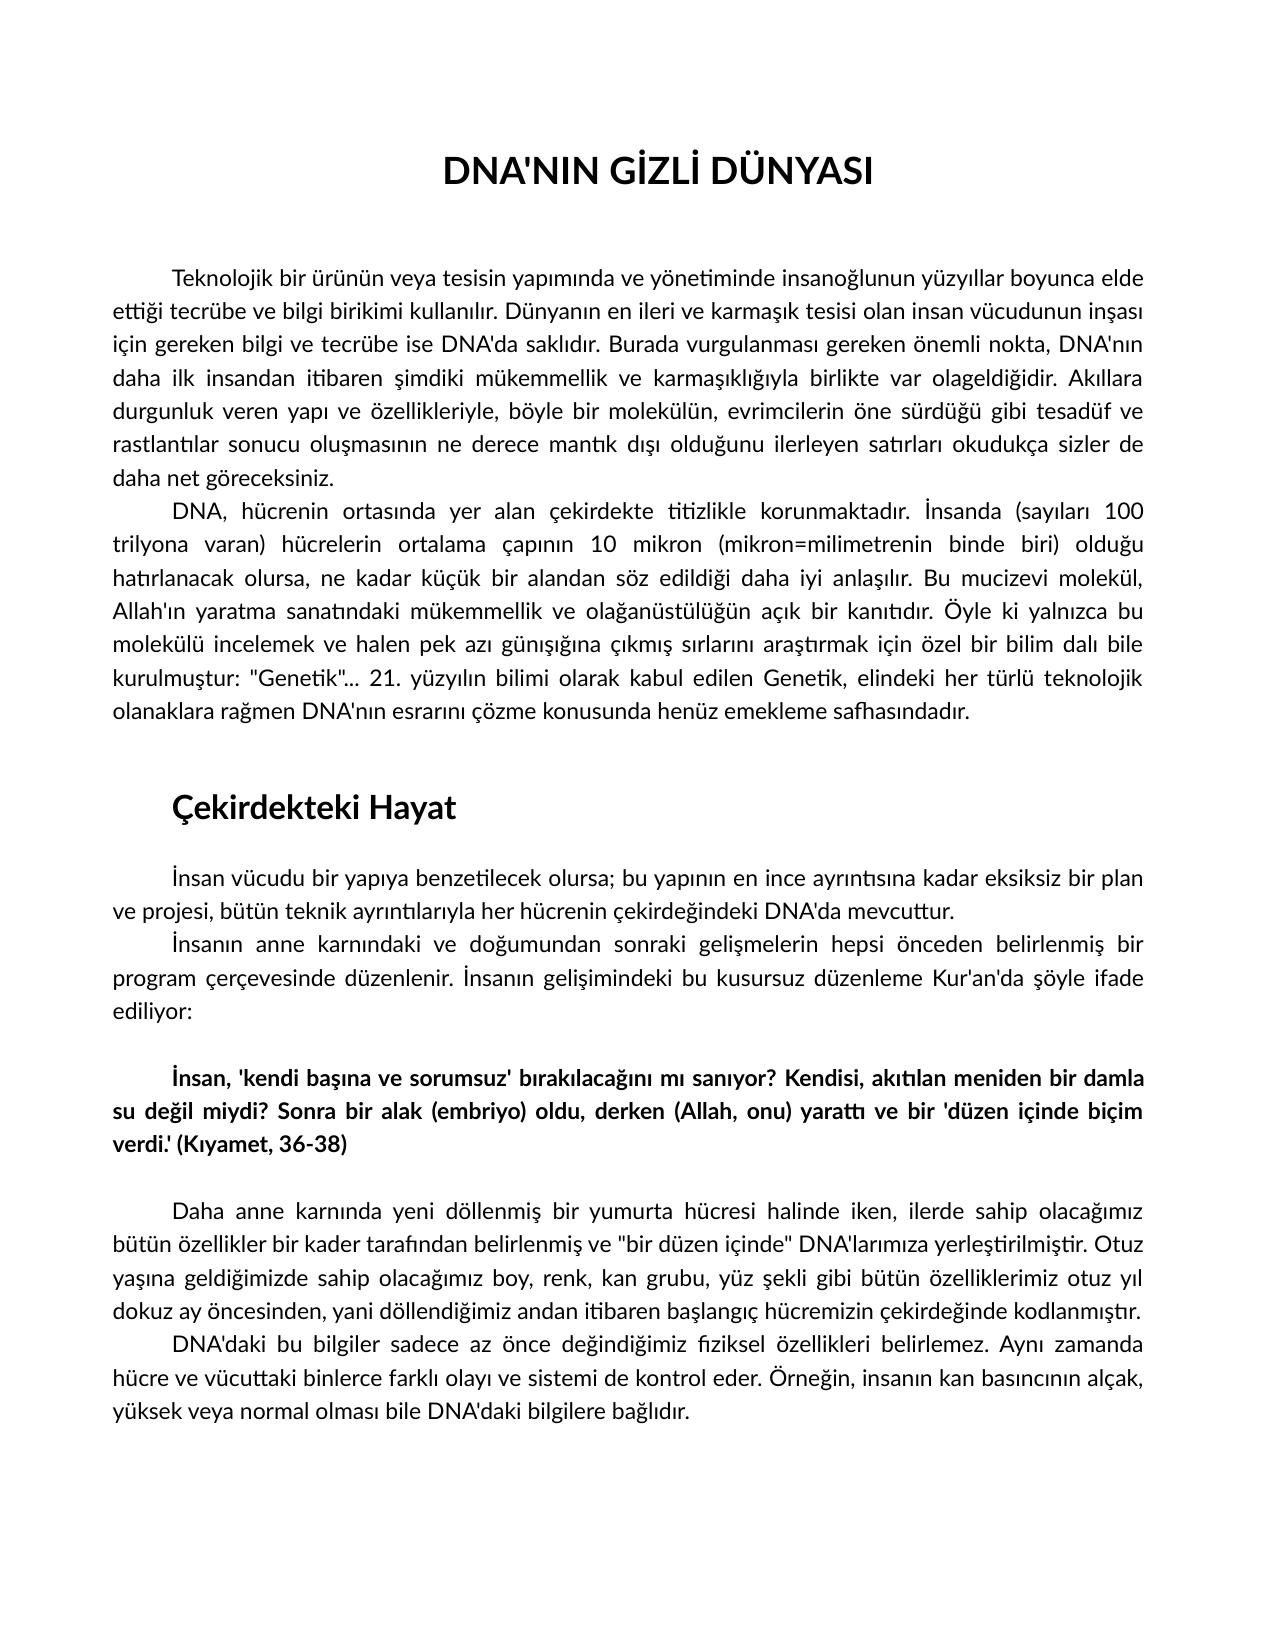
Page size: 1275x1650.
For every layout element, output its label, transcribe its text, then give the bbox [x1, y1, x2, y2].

text DNA'daki bu bilgiler sadece az önce değindiğimiz fiziksel özellikleri belirlemez. Aynı zamanda hücre ve vücuttaki binlerce farklı olayı ve sistemi de kontrol eder. Örneğin, insanın kan basıncının alçak, yüksek veya normal olması bile DNA'daki bilgilere bağlıdır. [112, 1326, 1145, 1426]
subtitle Çekirdekteki Hayat [112, 793, 1145, 826]
text İnsan vücudu bir yapıya benzetilecek olursa; bu yapının en ince ayrıntısına kadar eksiksiz bir plan ve projesi, bütün teknik ayrıntılarıyla her hücrenin çekirdeğindeki DNA'da mevcuttur. [112, 859, 1145, 926]
text Daha anne karnında yeni döllenmiş bir yumurta hücresi halinde iken, ilerde sahip olacağımız bütün özellikler bir kader tarafından belirlenmiş ve "bir düzen içinde" DNA'larımıza yerleştirilmiştir. Otuz yaşına geldiğimizde sahip olacağımız boy, renk, kan grubu, yüz şekli gibi bütün özelliklerimiz otuz yıl dokuz ay öncesinden, yani döllendiğimiz andan itibaren başlangıç hücremizin çekirdeğinde kodlanmıştır. [112, 1193, 1145, 1326]
text DNA'NIN GİZLİ DÜNYASI [112, 148, 1145, 193]
text DNA, hücrenin ortasında yer alan çekirdekte titizlikle korunmaktadır. İnsanda (sayıları 100 trilyona varan) hücrelerin ortalama çapının 10 mikron (mikron=milimetrenin binde biri) olduğu hatırlanacak olursa, ne kadar küçük bir alandan söz edildiği daha iyi anlaşılır. Bu mucizevi molekül, Allah'ın yaratma sanatındaki mükemmellik ve olağanüstülüğün açık bir kanıtıdır. Öyle ki yalnızca bu molekülü incelemek ve halen pek azı günışığına çıkmış sırlarını araştırmak için özel bir bilim dalı bile kurulmuştur: "Genetik"... 21. yüzyılın bilimi olarak kabul edilen Genetik, elindeki her türlü teknolojik olanaklara rağmen DNA'nın esrarını çözme konusunda henüz emekleme safhasındadır. [112, 493, 1145, 726]
text Teknolojik bir ürünün veya tesisin yapımında ve yönetiminde insanoğlunun yüzyıllar boyunca elde ettiği tecrübe ve bilgi birikimi kullanılır. Dünyanın en ileri ve karmaşık tesisi olan insan vücudunun inşası için gereken bilgi ve tecrübe ise DNA'da saklıdır. Burada vurgulanması gereken önemli nokta, DNA'nın daha ilk insandan itibaren şimdiki mükemmellik ve karmaşıklığıyla birlikte var olageldiğidir. Akıllara durgunluk veren yapı ve özellikleriyle, böyle bir molekülün, evrimcilerin öne sürdüğü gibi tesadüf ve rastlantılar sonucu oluşmasının ne derece mantık dışı olduğunu ilerleyen satırları okudukça sizler de daha net göreceksiniz. [112, 259, 1145, 493]
text İnsanın anne karnındaki ve doğumundan sonraki gelişmelerin hepsi önceden belirlenmiş bir program çerçevesinde düzenlenir. İnsanın gelişimindeki bu kusursuz düzenleme Kur'an'da şöyle ifade ediliyor: [112, 926, 1145, 1026]
text İnsan, 'kendi başına ve sorumsuz' bırakılacağını mı sanıyor? Kendisi, akıtılan meniden bir damla su değil miydi? Sonra bir alak (embriyo) oldu, derken (Allah, onu) yarattı ve bir 'düzen içinde biçim verdi.' (Kıyamet, 36-38) [112, 1059, 1145, 1159]
